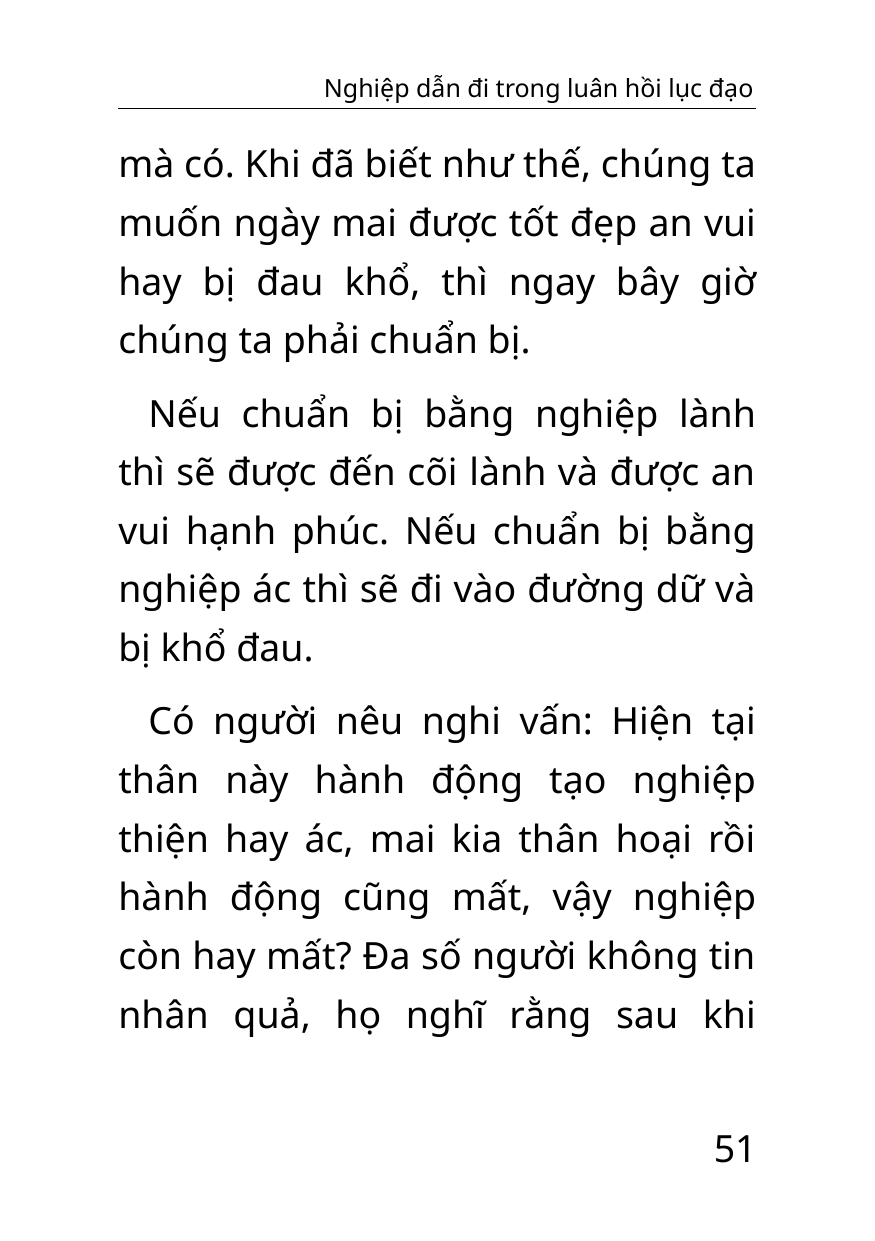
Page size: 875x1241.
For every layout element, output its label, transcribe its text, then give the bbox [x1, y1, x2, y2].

text Nếu chuẩn bị bằng nghiệp lành thì sẽ được đến cõi lành và được an vui hạnh phúc. Nếu chuẩn bị bằng nghiệp ác thì sẽ đi vào đường dữ và bị khổ đau. [118, 387, 756, 672]
text mà có. Khi đã biết như thế, chúng ta muốn ngày mai được tốt đẹp an vui hay bị đau khổ, thì ngay bây giờ chúng ta phải chuẩn bị. [118, 138, 756, 365]
text Có người nêu nghi vấn: Hiện tại thân này hành động tạo nghiệp thiện hay ác, mai kia thân hoại rồi hành động cũng mất, vậy nghiệp còn hay mất? Đa số người không tin nhân quả, họ nghĩ rằng sau khi [118, 695, 756, 1039]
